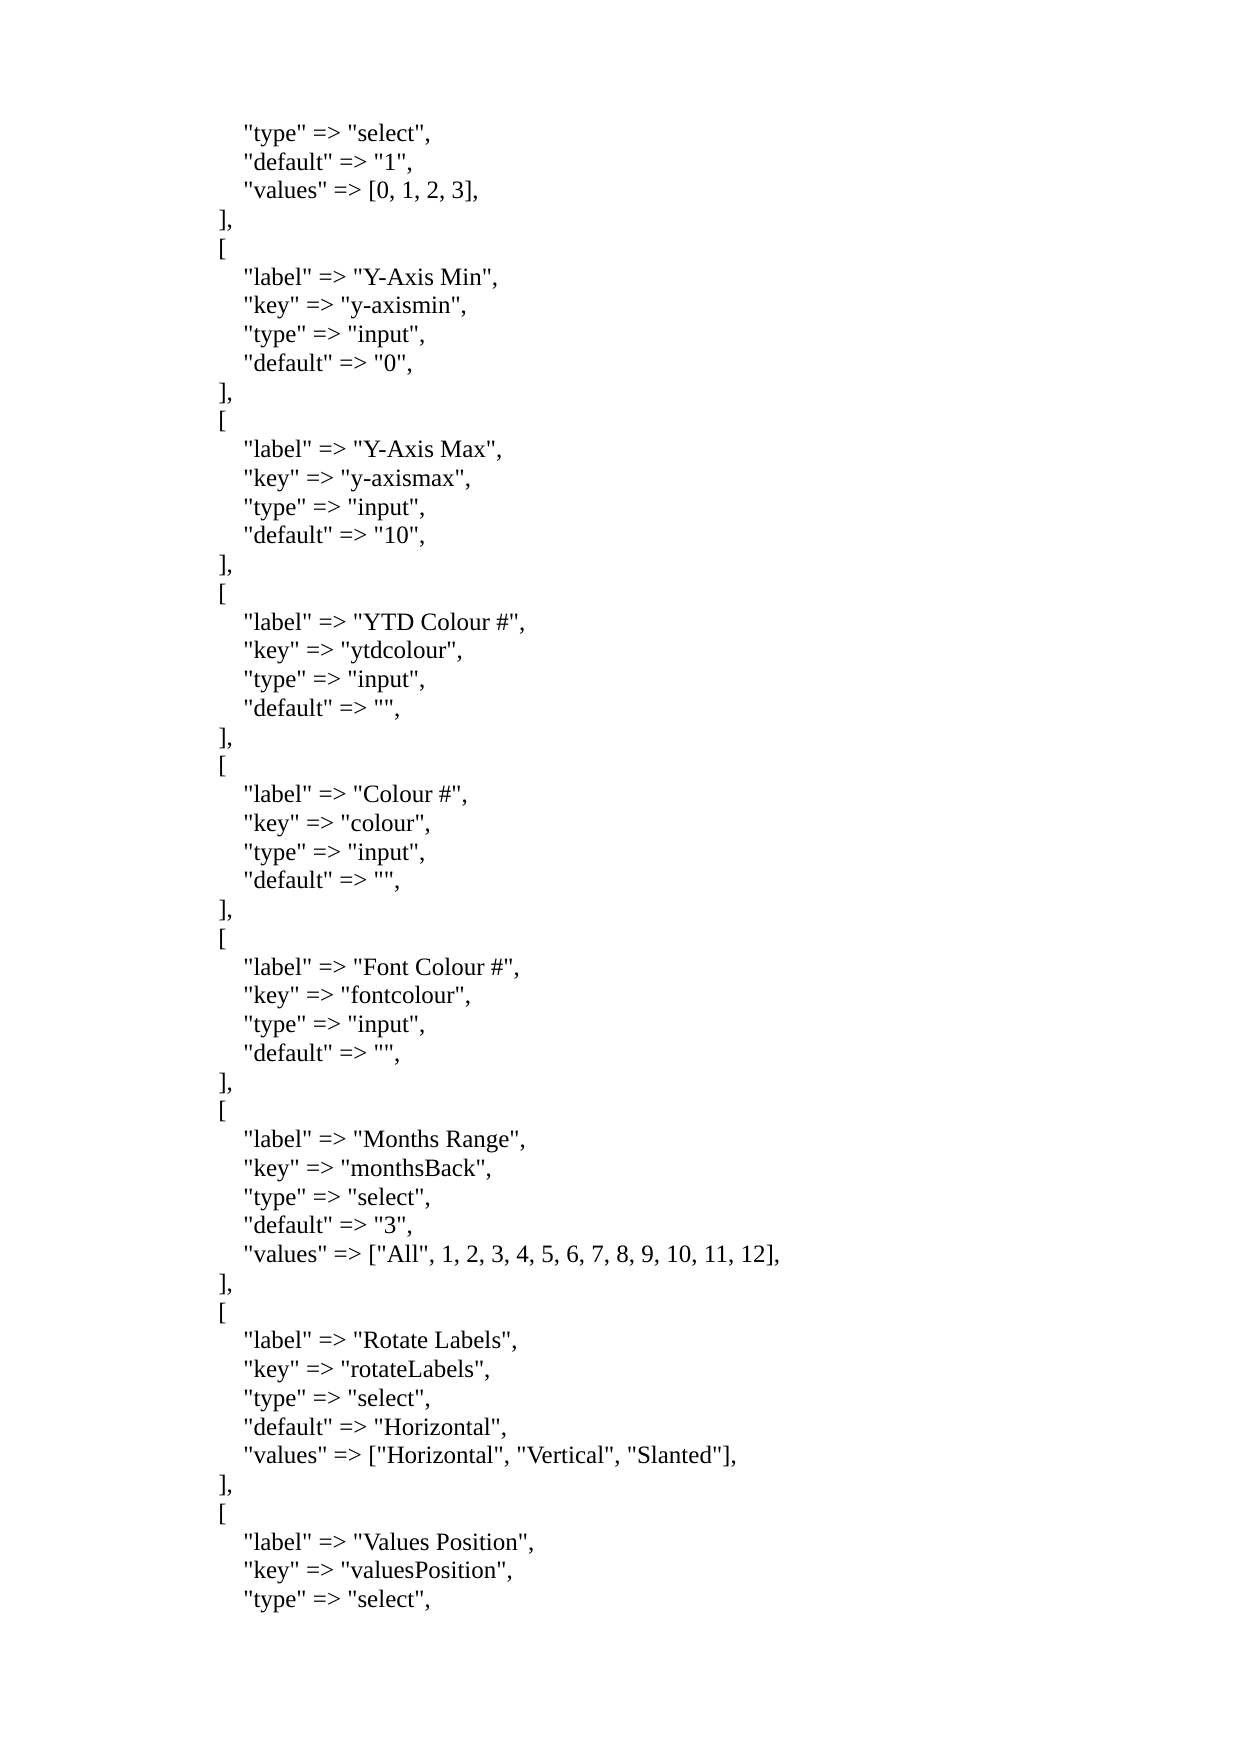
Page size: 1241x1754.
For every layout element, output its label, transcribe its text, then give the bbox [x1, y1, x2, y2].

text "type" => "input", [118, 664, 1122, 693]
text "key" => "colour", [118, 808, 1122, 837]
text [ [118, 1498, 1122, 1527]
text ], [118, 722, 1122, 751]
text ], [118, 1067, 1122, 1096]
text "key" => "monthsBack", [118, 1153, 1122, 1182]
text [ [118, 923, 1122, 952]
text "type" => "select", [118, 118, 1122, 147]
text ], [118, 549, 1122, 578]
text [ [118, 751, 1122, 779]
text "key" => "y-axismax", [118, 463, 1122, 492]
text ], [118, 1469, 1122, 1498]
text "values" => [0, 1, 2, 3], [118, 176, 1122, 204]
text "type" => "select", [118, 1182, 1122, 1211]
text "default" => "1", [118, 147, 1122, 176]
text ], [118, 204, 1122, 233]
text ], [118, 894, 1122, 923]
text "type" => "select", [118, 1584, 1122, 1613]
text [ [118, 1096, 1122, 1124]
text "label" => "Colour #", [118, 779, 1122, 808]
text "label" => "Y-Axis Min", [118, 262, 1122, 291]
text "label" => "Y-Axis Max", [118, 434, 1122, 463]
text "default" => "", [118, 866, 1122, 894]
text "values" => ["Horizontal", "Vertical", "Slanted"], [118, 1441, 1122, 1469]
text "default" => "", [118, 693, 1122, 722]
text "key" => "ytdcolour", [118, 636, 1122, 664]
text "default" => "", [118, 1038, 1122, 1067]
text ], [118, 377, 1122, 406]
text "type" => "select", [118, 1383, 1122, 1412]
text "key" => "valuesPosition", [118, 1556, 1122, 1584]
text "key" => "rotateLabels", [118, 1354, 1122, 1383]
text "type" => "input", [118, 319, 1122, 348]
text "values" => ["All", 1, 2, 3, 4, 5, 6, 7, 8, 9, 10, 11, 12], [118, 1239, 1122, 1268]
text "default" => "3", [118, 1211, 1122, 1239]
text "label" => "Months Range", [118, 1124, 1122, 1153]
text ], [118, 1268, 1122, 1297]
text "label" => "Rotate Labels", [118, 1326, 1122, 1354]
text "type" => "input", [118, 837, 1122, 866]
text [ [118, 233, 1122, 262]
text "label" => "Values Position", [118, 1527, 1122, 1556]
text "default" => "10", [118, 521, 1122, 549]
text "label" => "Font Colour #", [118, 952, 1122, 981]
text "default" => "Horizontal", [118, 1412, 1122, 1441]
text [ [118, 1297, 1122, 1326]
text "type" => "input", [118, 1009, 1122, 1038]
text "key" => "fontcolour", [118, 981, 1122, 1009]
text "label" => "YTD Colour #", [118, 607, 1122, 636]
text "default" => "0", [118, 348, 1122, 377]
text "type" => "input", [118, 492, 1122, 521]
text [ [118, 578, 1122, 607]
text "key" => "y-axismin", [118, 291, 1122, 319]
text [ [118, 406, 1122, 434]
